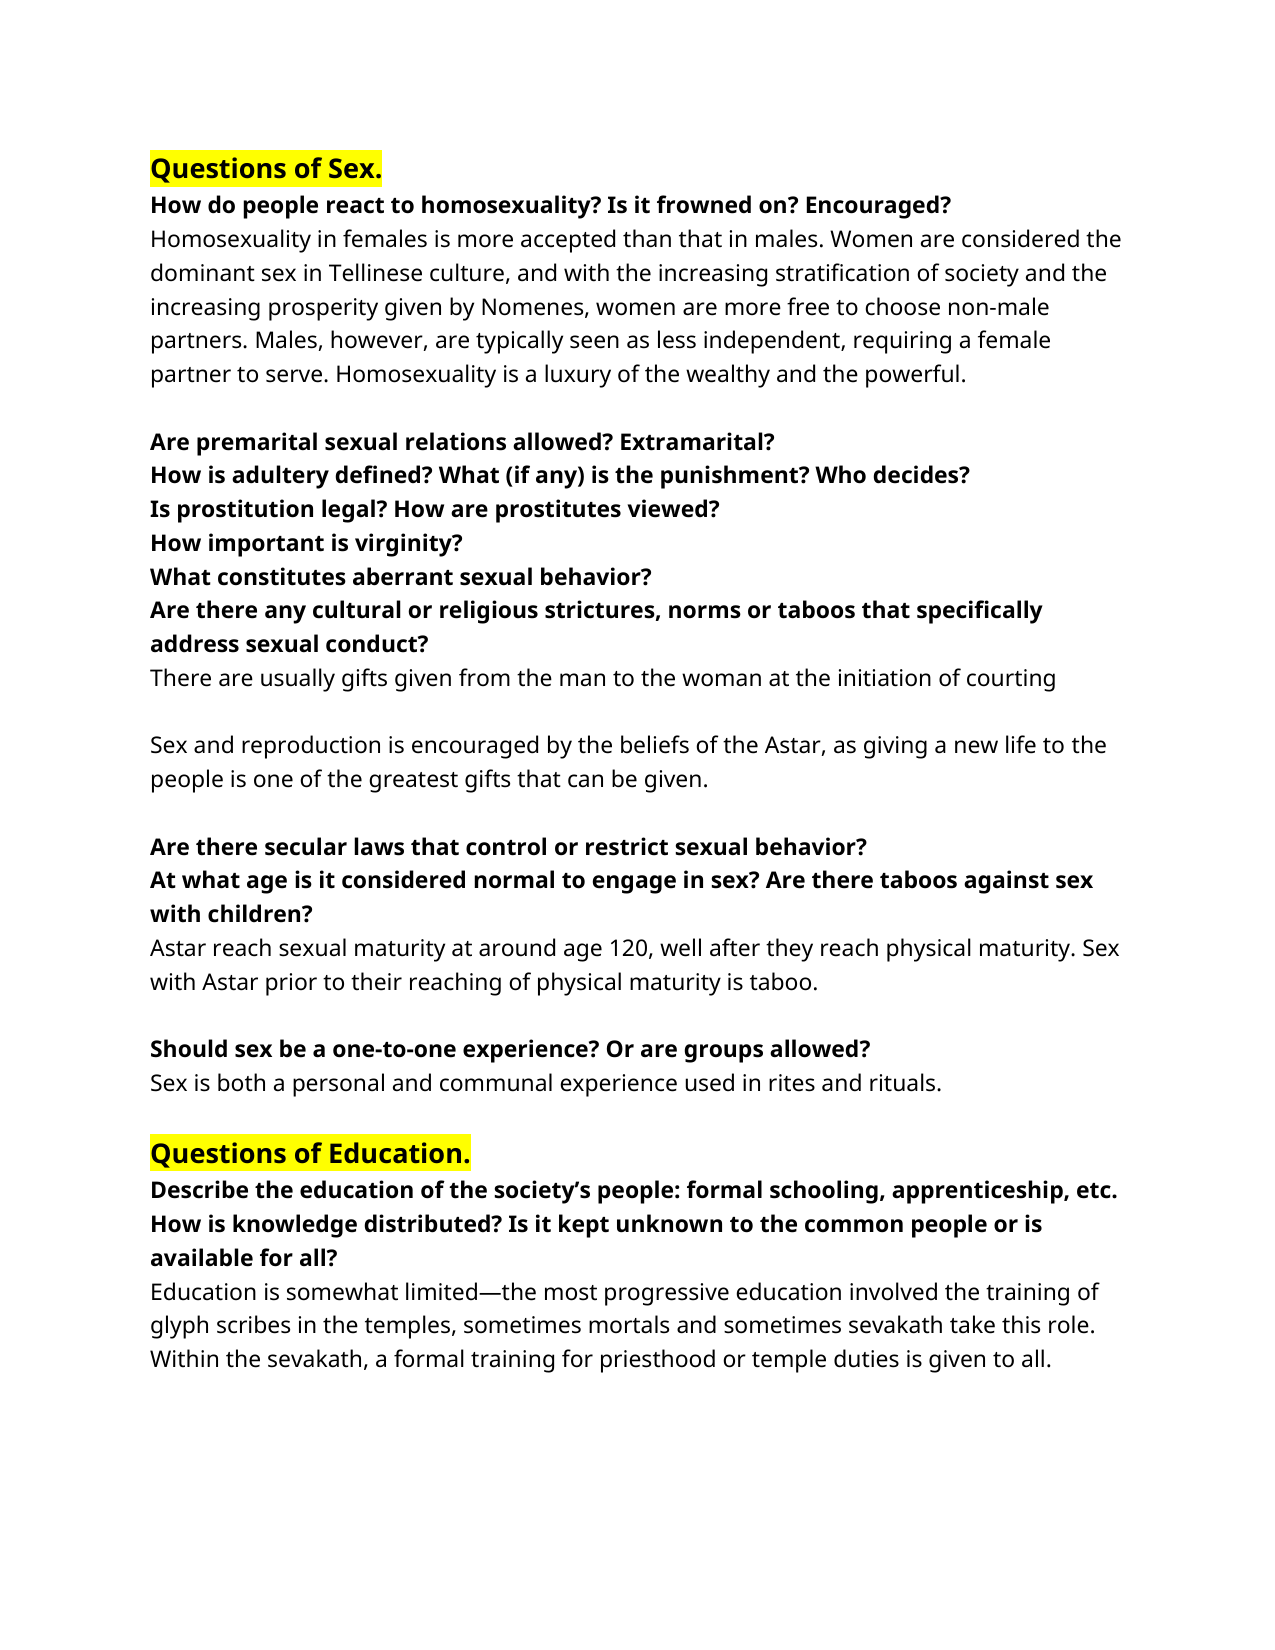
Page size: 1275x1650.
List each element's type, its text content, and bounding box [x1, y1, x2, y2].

text Sex and reproduction is encouraged by the beliefs of the Astar, as giving a new life to the people is one of the greatest gifts that can be given. [150, 729, 1125, 794]
text Are there secular laws that control or restrict sexual behavior? At what age is it considered normal to engage in sex? Are there taboos against sex with children? [150, 797, 1125, 929]
text There are usually gifts given from the man to the woman at the initiation of courting [150, 662, 1125, 693]
text Questions of Education. [150, 1134, 1125, 1171]
text Questions of Sex. How do people react to homosexuality? Is it frowned on? Encouraged? Homosexuality in females is more accepted than that in males. Women are considered the dominant sex in Tellinese culture, and with the increasing stratification of society and the increasing prosperity given by Nomenes, women are more free to choose non-male partners. Males, however, are typically seen as less independent, requiring a female partner to serve. Homosexuality is a luxury of the wealthy and the powerful. [150, 150, 1125, 389]
text Are premarital sexual relations allowed? Extramarital? How is adultery defined? What (if any) is the punishment? Who decides? Is prostitution legal? How are prostitutes viewed? How important is virginity? What constitutes aberrant sexual behavior? Are there any cultural or religious strictures, norms or taboos that specifically address sexual conduct? [150, 426, 1125, 659]
text Should sex be a one-to-one experience? Or are groups allowed? Sex is both a personal and communal experience used in rites and rituals. [150, 999, 1125, 1098]
text Astar reach sexual maturity at around age 120, well after they reach physical maturity. Sex with Astar prior to their reaching of physical maturity is taboo. [150, 932, 1125, 997]
text Describe the education of the society’s people: formal schooling, apprenticeship, etc. How is knowledge distributed? Is it kept unknown to the common people or is available for all? Education is somewhat limited—the most progressive education involved the training of glyph scribes in the temples, sometimes mortals and sometimes sevakath take this role. Within the sevakath, a formal training for priesthood or temple duties is given to all. [150, 1174, 1125, 1374]
